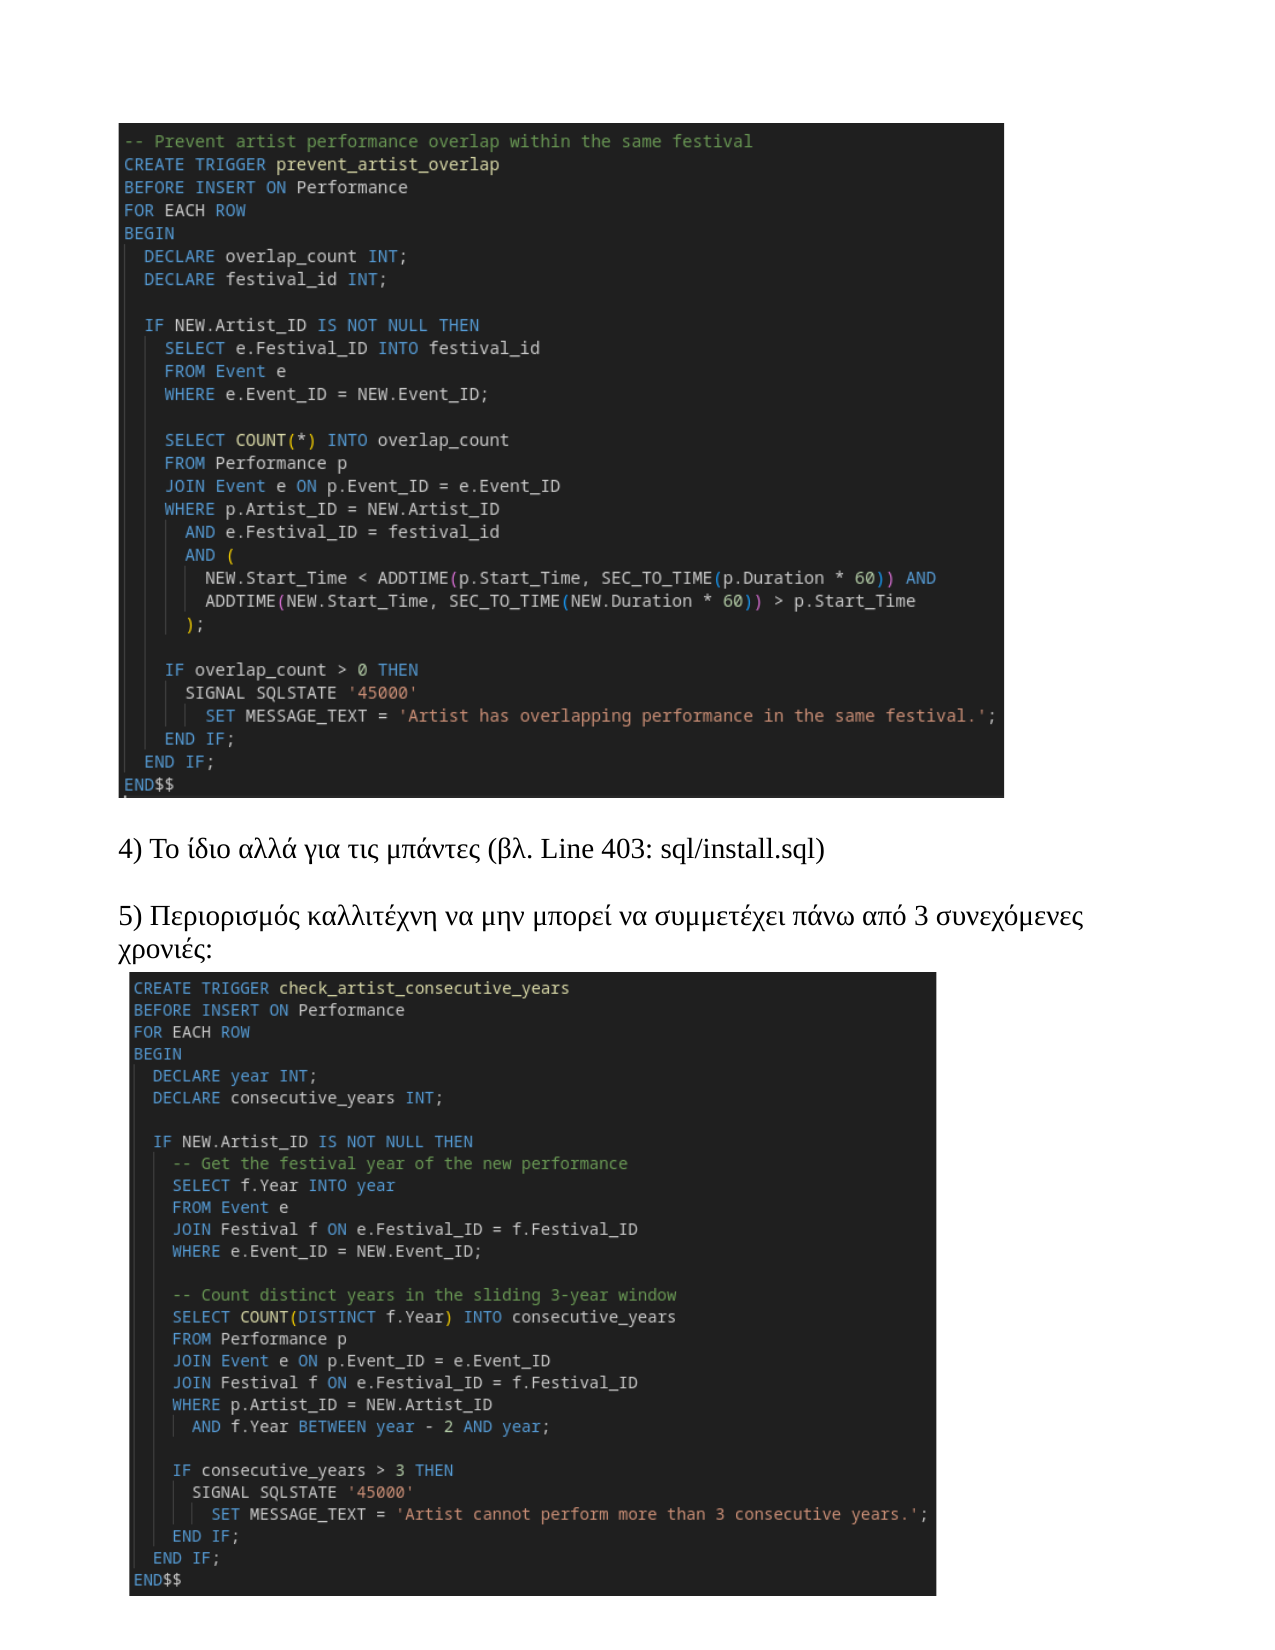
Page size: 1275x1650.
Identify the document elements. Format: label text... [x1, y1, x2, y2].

picture [129, 972, 937, 1596]
text 4) Το ίδιο αλλά για τις μπάντες (βλ. Line 403: sql/install.sql) [118, 831, 1157, 864]
text 5) Περιορισμός καλλιτέχνη να μην μπορεί να συμμετέχει πάνω από 3 συνεχόμενες χρονιές: [118, 898, 1157, 965]
picture [118, 123, 1005, 798]
